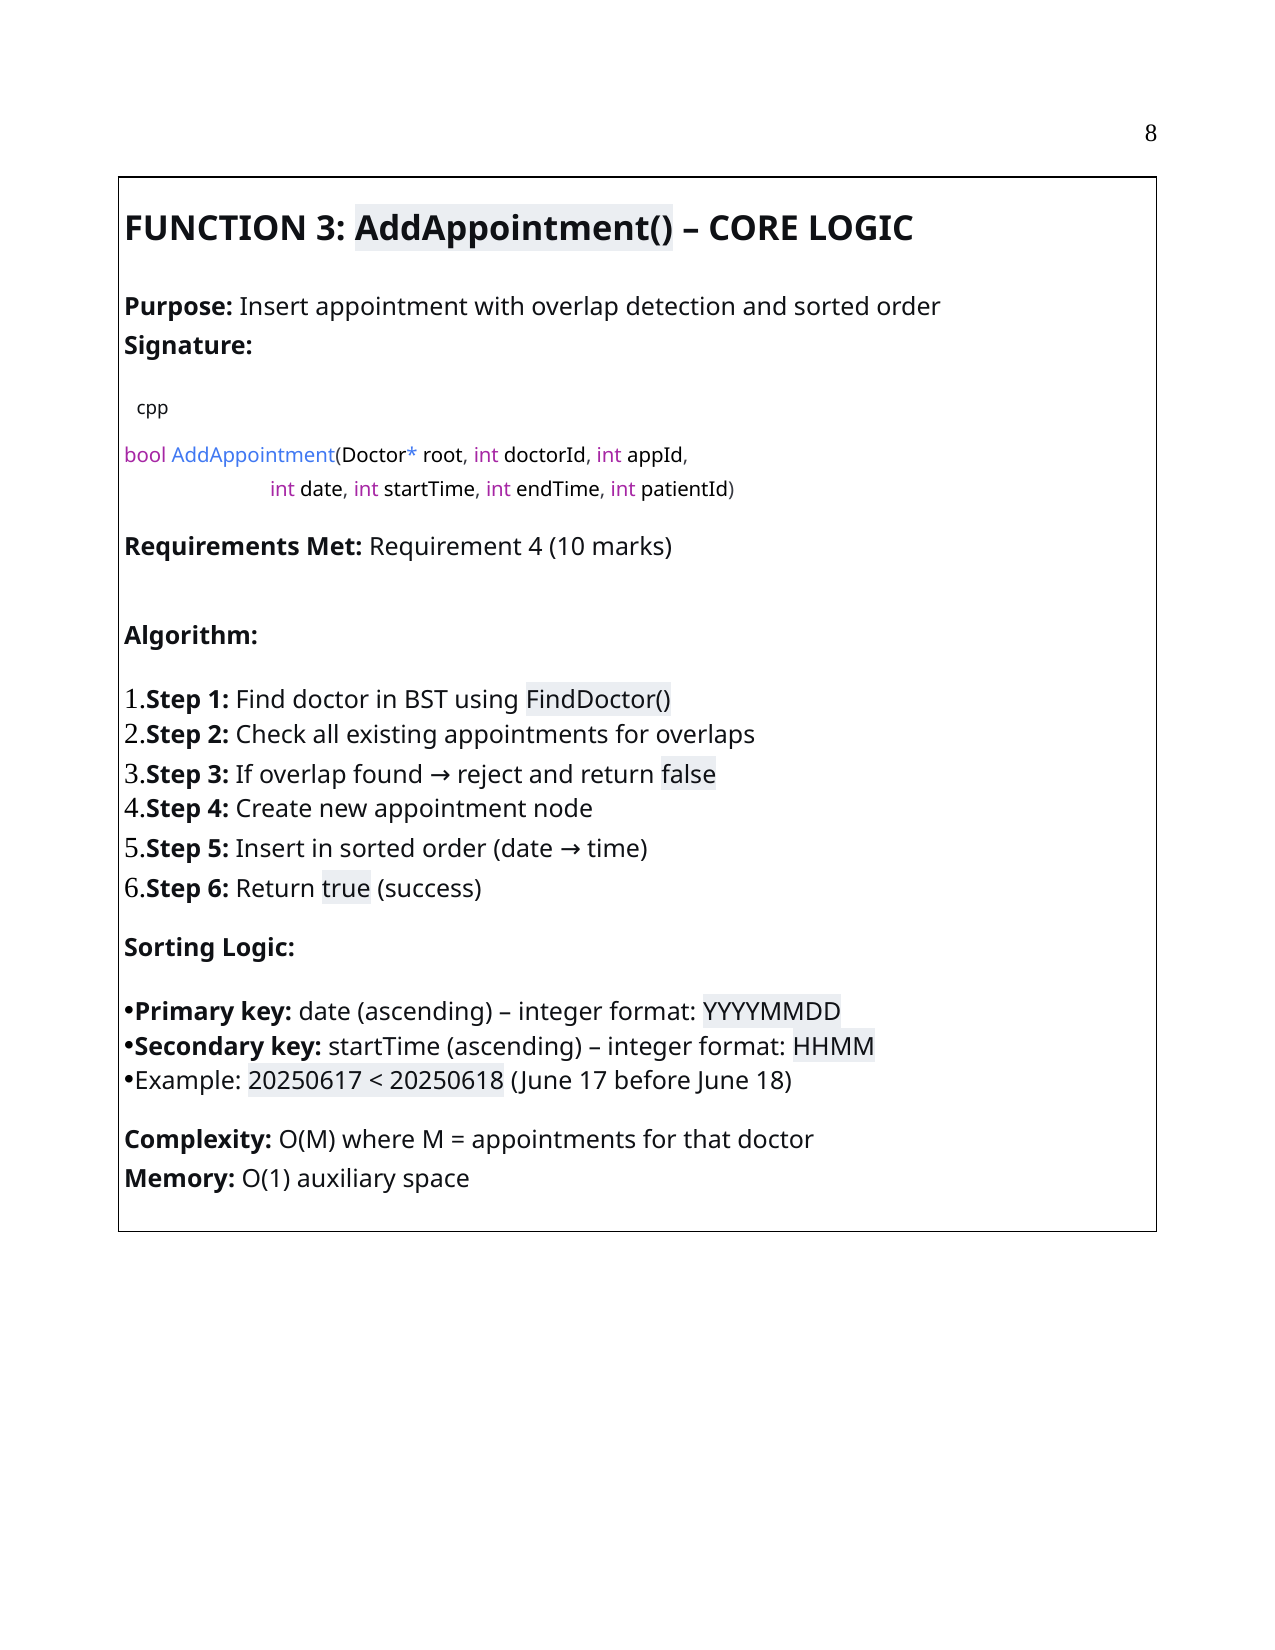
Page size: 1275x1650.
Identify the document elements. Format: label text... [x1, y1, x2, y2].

table_header FUNCTION 3: AddAppointment() – CORE LOGIC Purpose: Insert appointment with overlap detection and sorted order Signature: cpp bool AddAppointment(Doctor* root, int doctorId, int appId, int date, int startTime, int endTime, int patientId) Requirements Met: Requirement 4 (10 marks) Algorithm: Step 1: Find doctor in BST using FindDoctor() Step 2: Check all existing appointments for overlaps Step 3: If overlap found → reject and return false Step 4: Create new appointment node Step 5: Insert in sorted order (date → time) Step 6: Return true (success) Sorting Logic: Primary key: date (ascending) – integer format: YYYYMMDD Secondary key: startTime (ascending) – integer format: HHMM Example: 20250617 < 20250618 (June 17 before June 18) Complexity: O(M) where M = appointments for that doctor Memory: O(1) auxiliary space [119, 178, 1156, 1231]
